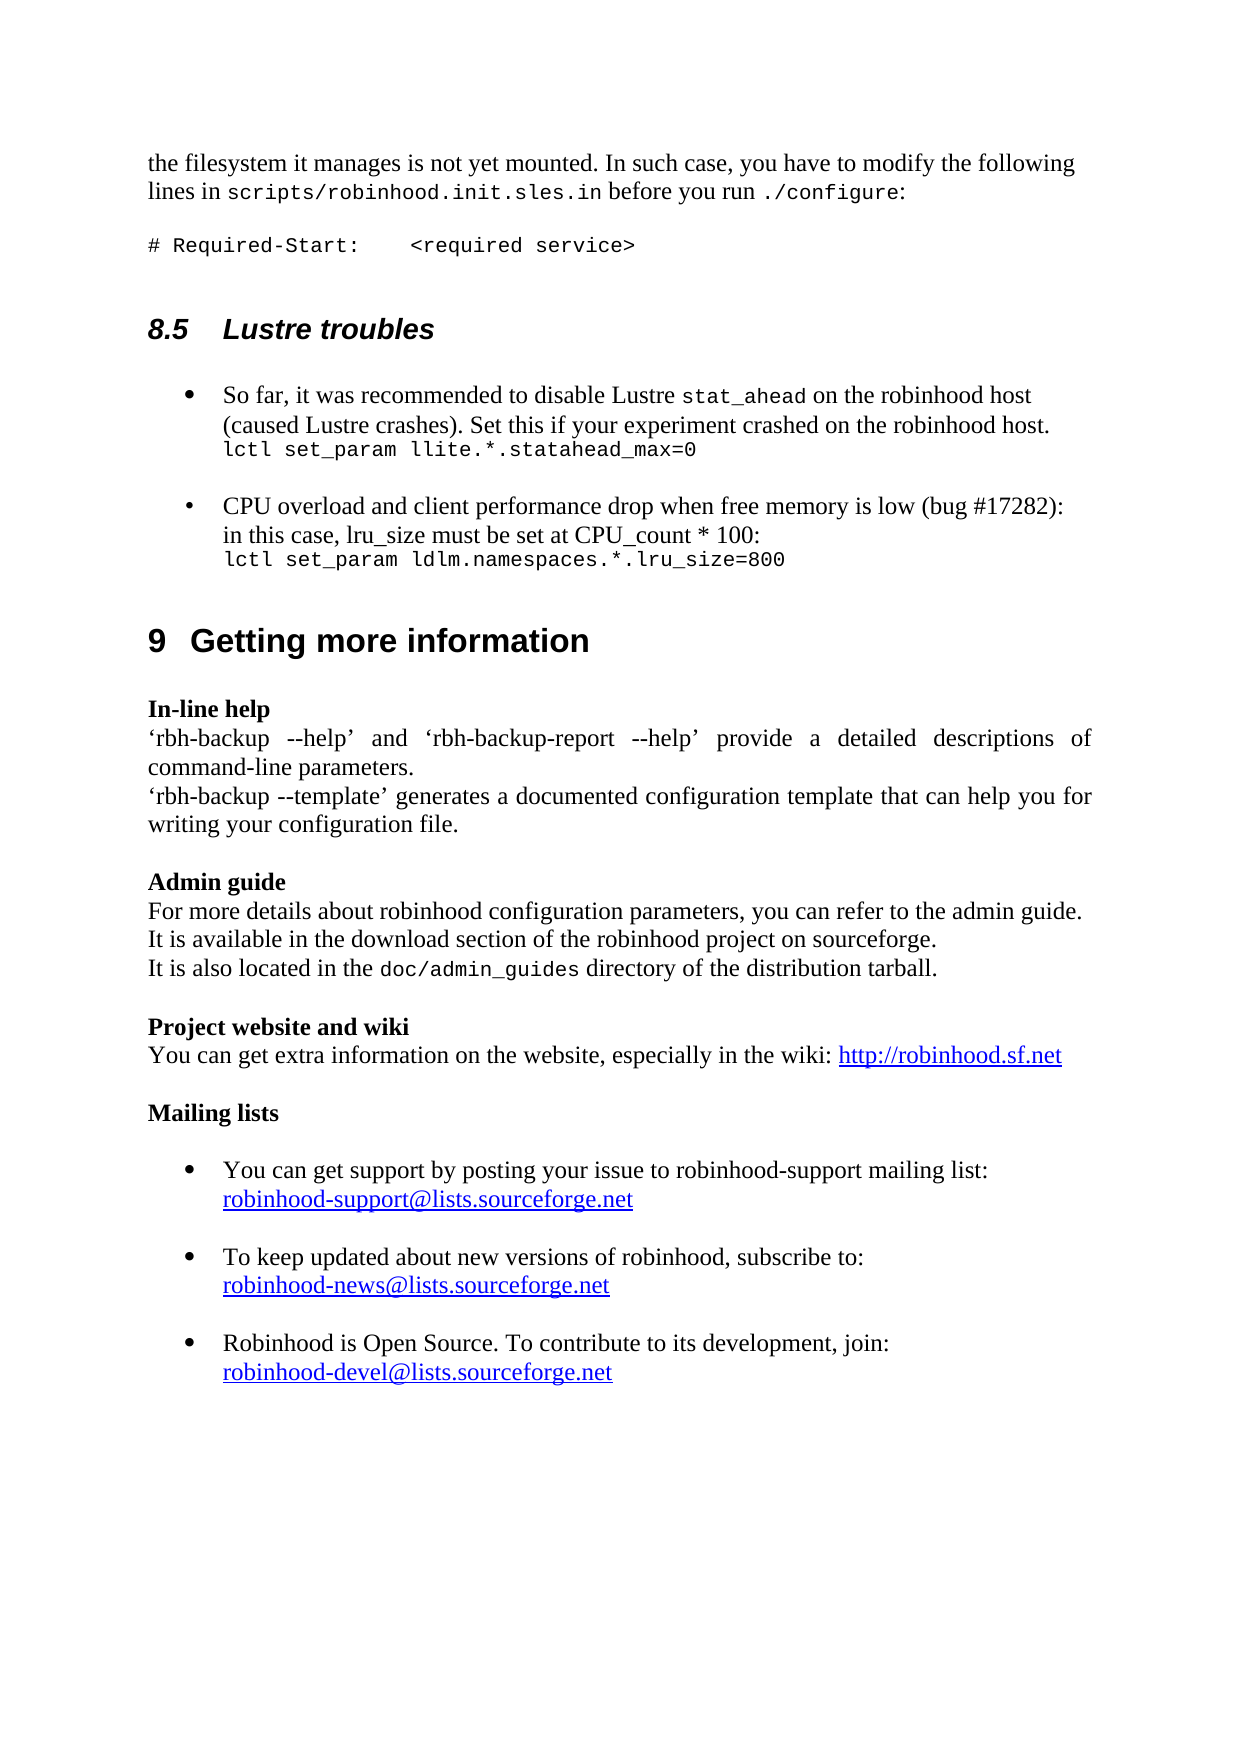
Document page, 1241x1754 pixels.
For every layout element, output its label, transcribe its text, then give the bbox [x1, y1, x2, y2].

text Admin guide [148, 867, 1093, 896]
text # Required-Start: <required service> [148, 235, 1093, 258]
text ‘rbh-backup --template’ generates a documented configuration template that can help you for writing your configuration file. [148, 781, 1093, 838]
text It is also located in the doc/admin_guides directory of the distribution tarball. [148, 953, 1093, 983]
text Mailing lists [148, 1098, 1093, 1127]
list So far, it was recommended to disable Lustre stat_ahead on the robinhood host (caused Lustre crashes). Set this if your experiment crashed on the robinhood host. [185, 381, 1093, 439]
subtitle Getting more information [148, 621, 1093, 659]
text Project website and wiki [148, 1012, 1093, 1040]
text For more details about robinhood configuration parameters, you can refer to the admin guide. [148, 896, 1093, 924]
list CPU overload and client performance drop when free memory is low (bug #17282): in this case, lru_size must be set at CPU_count * 100: lctl set_param ldlm.namespaces.*.lru_size=800 [185, 491, 1093, 572]
text You can get extra information on the website, especially in the wiki: http://robinhood.sf.net [148, 1040, 1093, 1069]
list You can get support by posting your issue to robinhood-support mailing list: robinhood-support@lists.sourceforge.net [185, 1155, 1093, 1213]
list Robinhood is Open Source. To contribute to its development, join: robinhood-devel@lists.sourceforge.net [185, 1328, 1093, 1385]
text In-line help [148, 694, 1093, 723]
text the filesystem it manages is not yet mounted. In such case, you have to modify the following lines in scripts/robinhood.init.sles.in before you run ./configure: [148, 148, 1093, 235]
text It is available in the download section of the robinhood project on sourceforge. [148, 924, 1093, 953]
subtitle Lustre troubles [148, 312, 1093, 346]
text lctl set_param llite.*.statahead_max=0 [148, 439, 1093, 463]
text ‘rbh-backup --help’ and ‘rbh-backup-report --help’ provide a detailed descriptions of command-line parameters. [148, 723, 1093, 781]
list To keep updated about new versions of robinhood, subscribe to: robinhood-news@lists.sourceforge.net [185, 1242, 1093, 1299]
